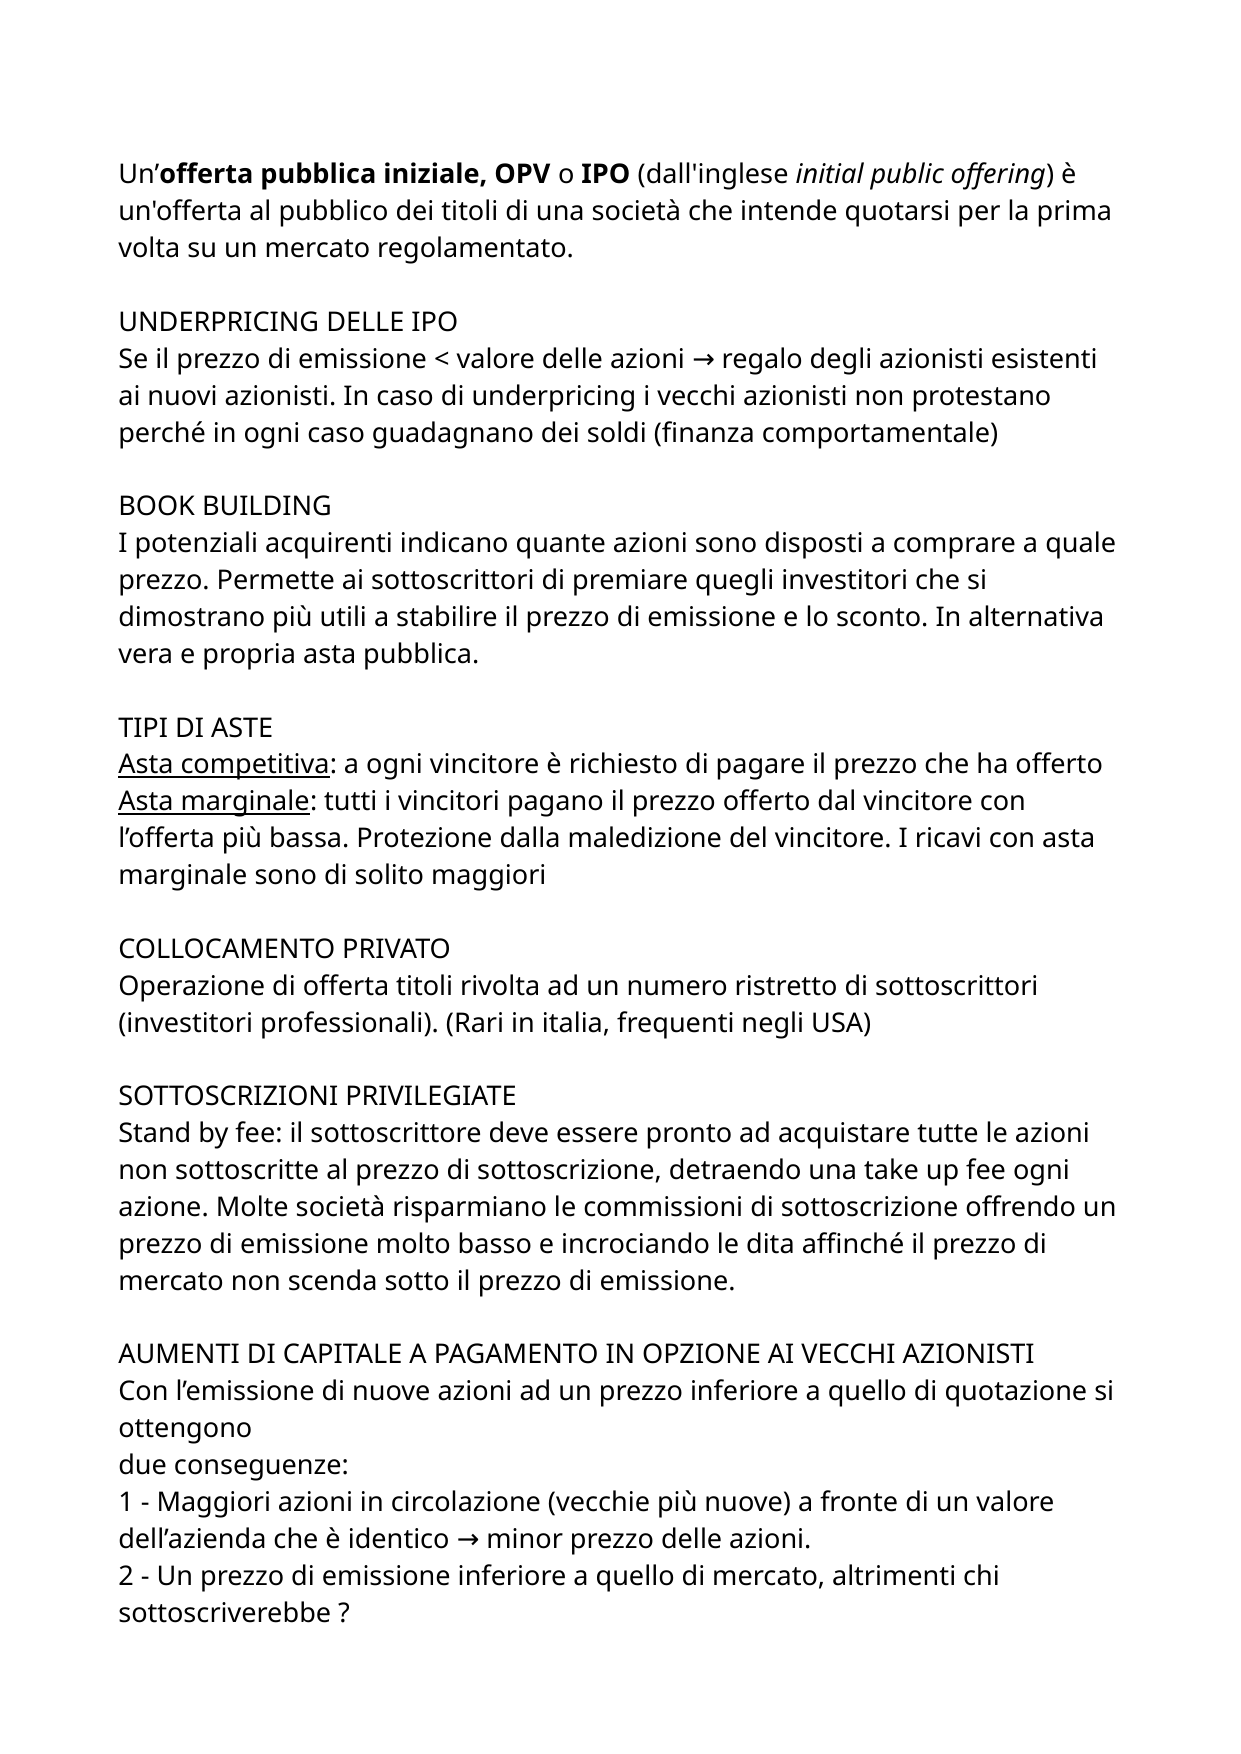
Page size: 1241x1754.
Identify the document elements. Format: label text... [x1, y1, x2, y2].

text Asta competitiva: a ogni vincitore è richiesto di pagare il prezzo che ha offerto [118, 745, 1122, 782]
text due conseguenze: [118, 1446, 1122, 1482]
text I potenziali acquirenti indicano quante azioni sono disposti a comprare a quale prezzo. Permette ai sottoscrittori di premiare quegli investitori che si dimostrano più utili a stabilire il prezzo di emissione e lo sconto. In alternativa vera e propria asta pubblica. [118, 524, 1122, 671]
text 1 - Maggiori azioni in circolazione (vecchie più nuove) a fronte di un valore dell’azienda che è identico → minor prezzo delle azioni. [118, 1482, 1122, 1556]
text BOOK BUILDING [118, 487, 1122, 524]
text Un’offerta pubblica iniziale, OPV o IPO (dall'inglese initial public offering) è un'offerta al pubblico dei titoli di una società che intende quotarsi per la prima volta su un mercato regolamentato. [118, 155, 1122, 266]
text TIPI DI ASTE [118, 708, 1122, 745]
text Asta marginale: tutti i vincitori pagano il prezzo offerto dal vincitore con l’offerta più bassa. Protezione dalla maledizione del vincitore. I ricavi con asta marginale sono di solito maggiori [118, 782, 1122, 892]
text Con l’emissione di nuove azioni ad un prezzo inferiore a quello di quotazione si ottengono [118, 1372, 1122, 1446]
text UNDERPRICING DELLE IPO [118, 302, 1122, 339]
text Operazione di offerta titoli rivolta ad un numero ristretto di sottoscrittori (investitori professionali). (Rari in italia, frequenti negli USA) [118, 966, 1122, 1040]
text SOTTOSCRIZIONI PRIVILEGIATE [118, 1077, 1122, 1114]
text AUMENTI DI CAPITALE A PAGAMENTO IN OPZIONE AI VECCHI AZIONISTI [118, 1335, 1122, 1372]
text 2 - Un prezzo di emissione inferiore a quello di mercato, altrimenti chi sottoscriverebbe ? [118, 1556, 1122, 1630]
text Stand by fee: il sottoscrittore deve essere pronto ad acquistare tutte le azioni non sottoscritte al prezzo di sottoscrizione, detraendo una take up fee ogni azione. Molte società risparmiano le commissioni di sottoscrizione offrendo un prezzo di emissione molto basso e incrociando le dita affinché il prezzo di mercato non scenda sotto il prezzo di emissione. [118, 1114, 1122, 1298]
text Se il prezzo di emissione < valore delle azioni → regalo degli azionisti esistenti ai nuovi azionisti. In caso di underpricing i vecchi azionisti non protestano perché in ogni caso guadagnano dei soldi (finanza comportamentale) [118, 339, 1122, 450]
text COLLOCAMENTO PRIVATO [118, 929, 1122, 966]
